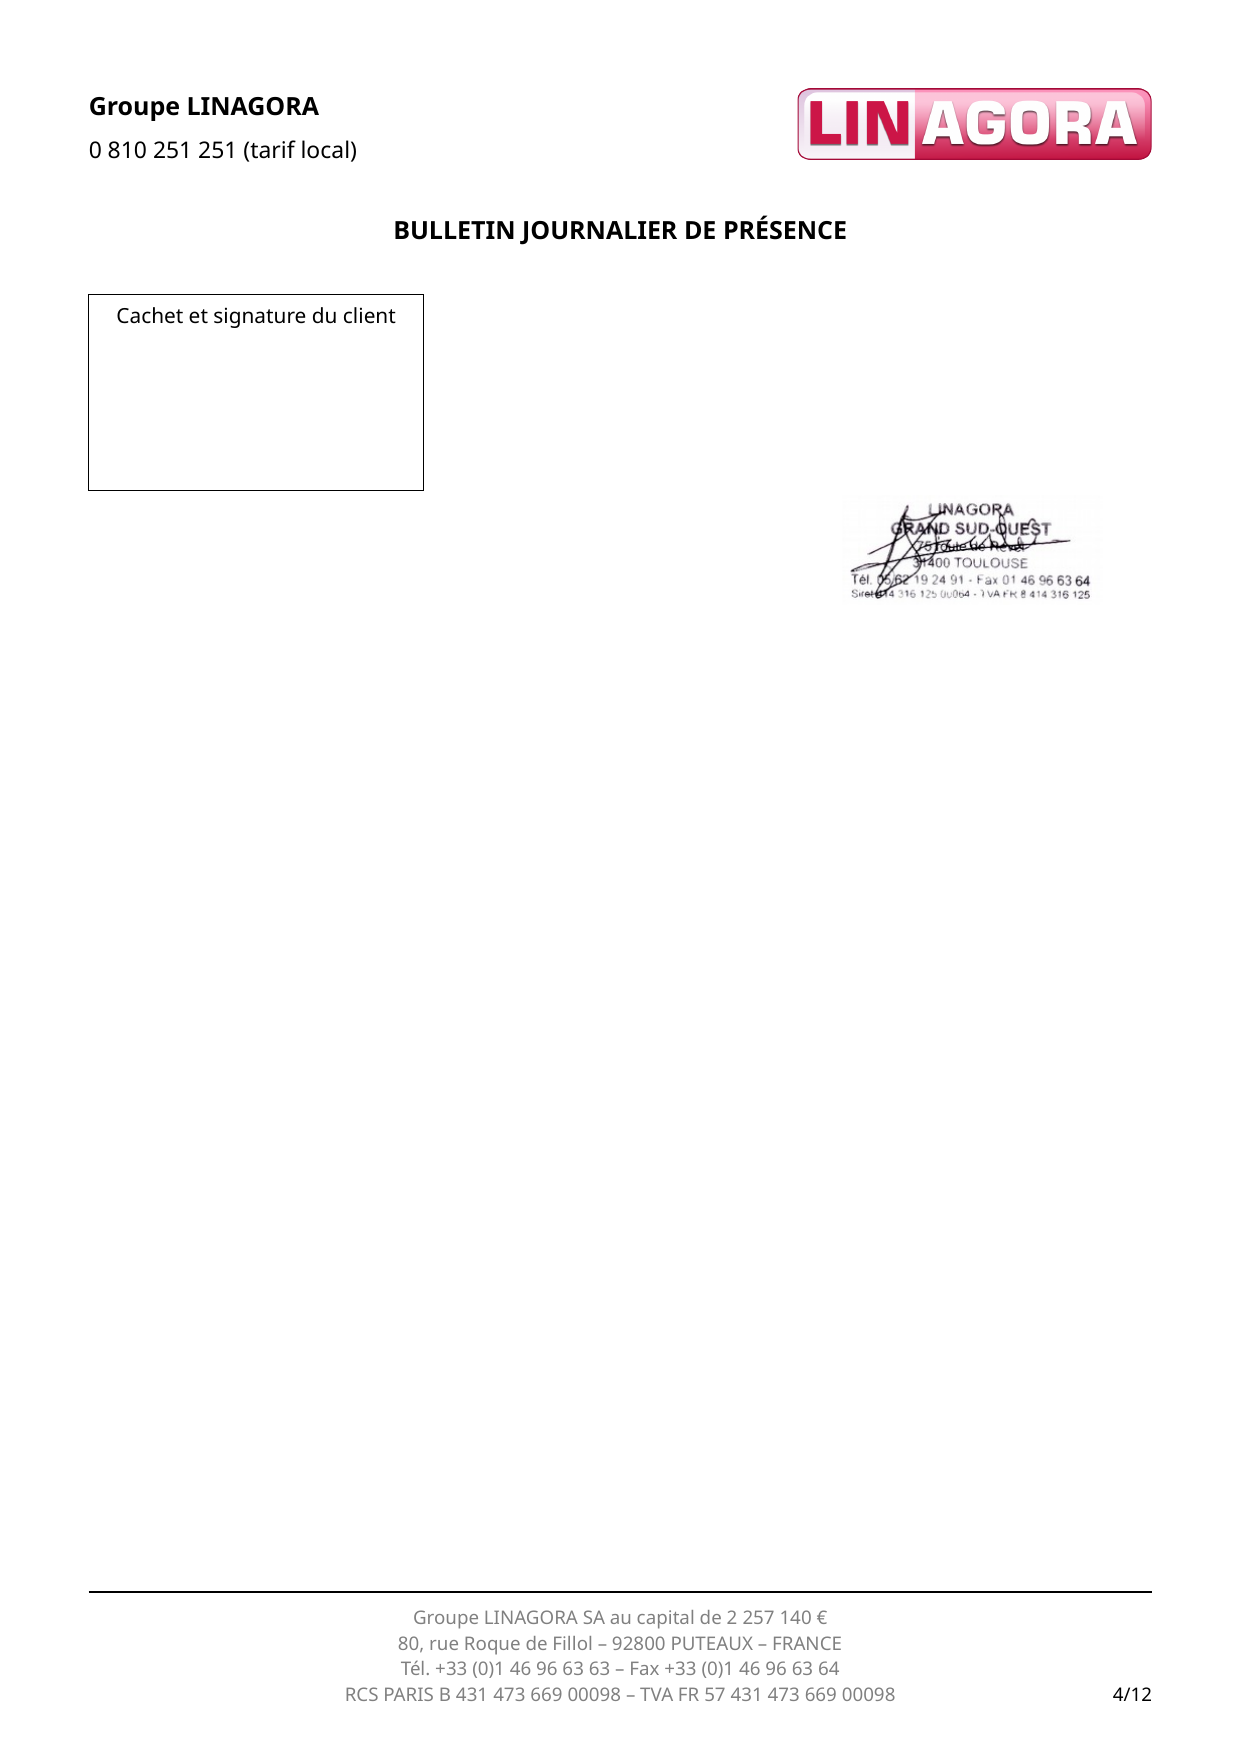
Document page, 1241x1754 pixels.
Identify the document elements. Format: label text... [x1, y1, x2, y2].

picture [842, 495, 1103, 605]
table_header Cachet et signature du client [89, 295, 423, 489]
picture [797, 88, 1152, 160]
